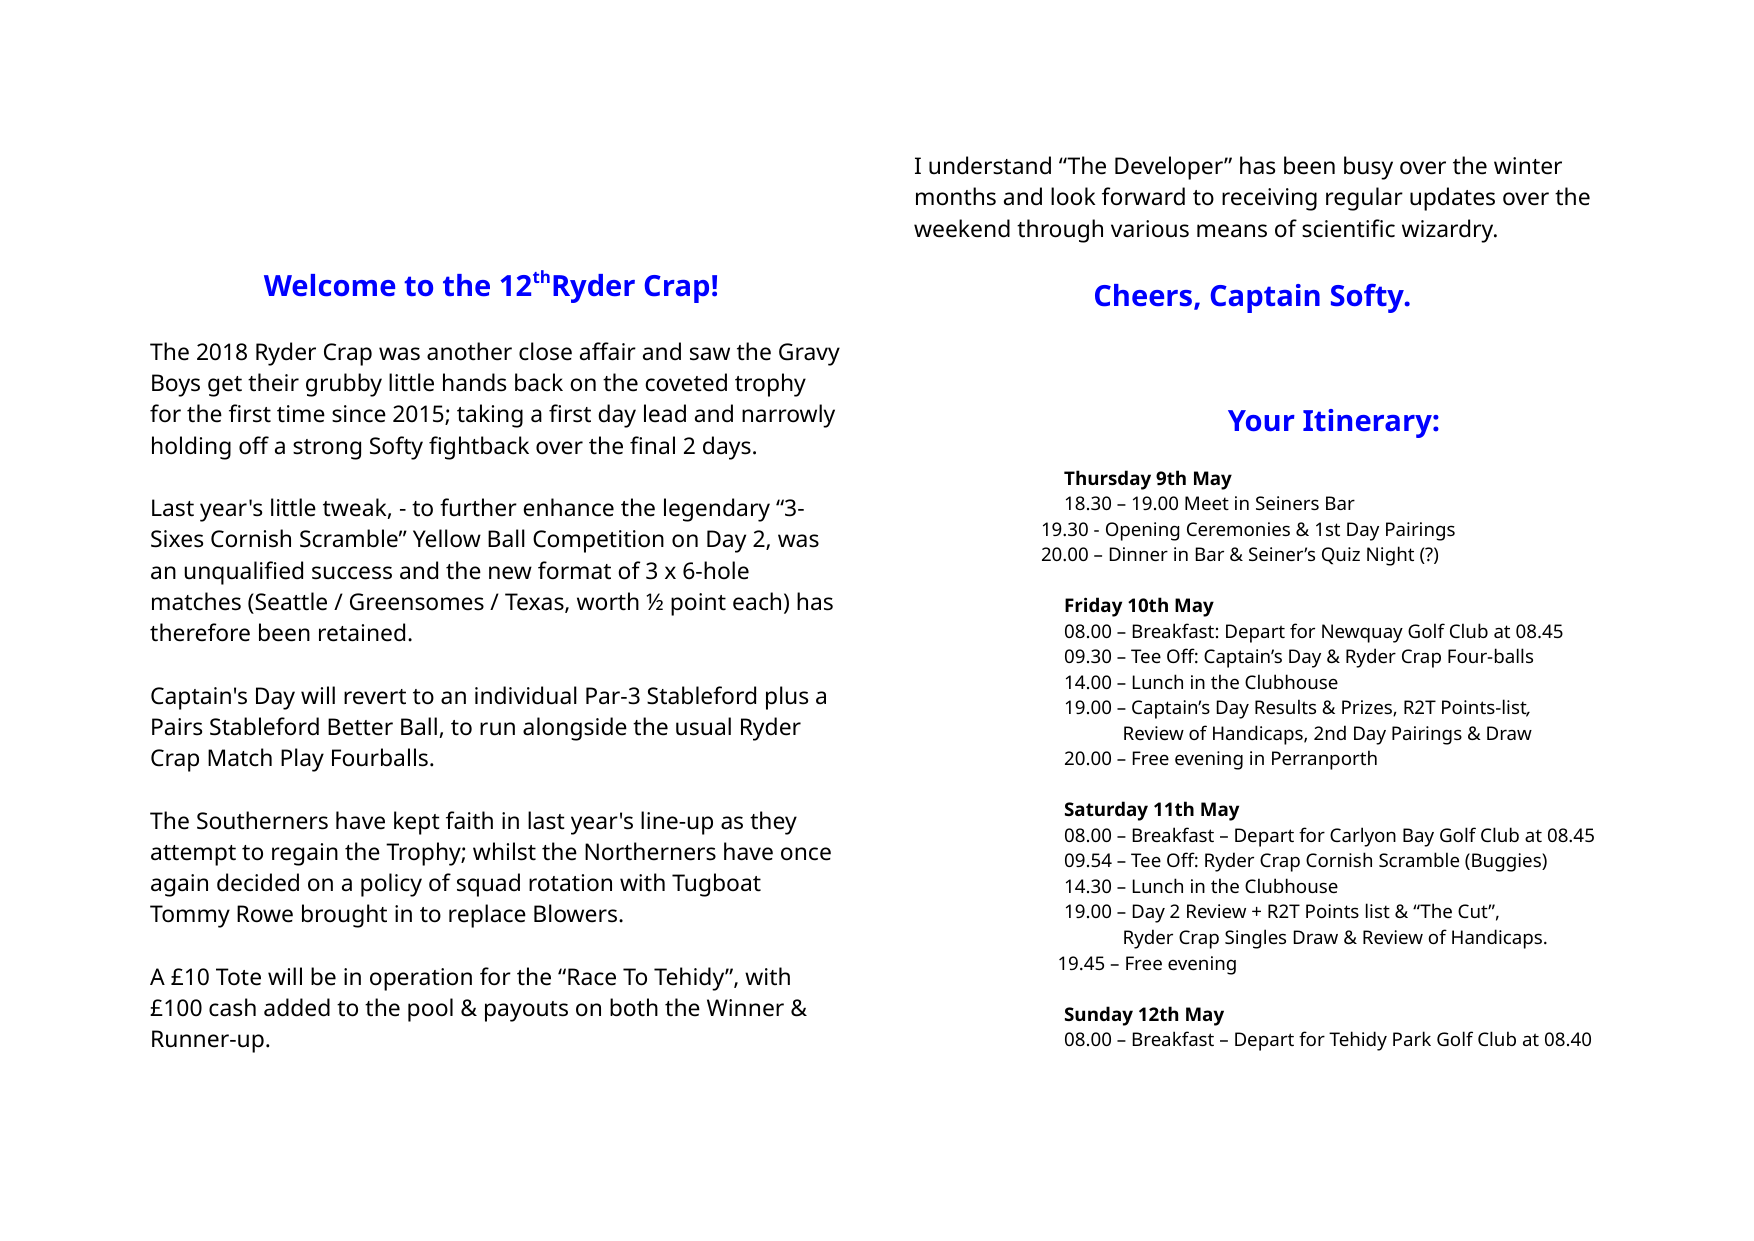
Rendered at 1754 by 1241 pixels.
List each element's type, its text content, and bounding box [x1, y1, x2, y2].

text Captain's Day will revert to an individual Par-3 Stableford plus a Pairs Stableford Better Ball, to run alongside the usual Ryder Crap Match Play Fourballs. [150, 680, 840, 773]
text 20.00 – Dinner in Bar & Seiner’s Quiz Night (?) [914, 542, 1604, 567]
text 08.00 – Breakfast – Depart for Carlyon Bay Golf Club at 08.45 09.54 – Tee Off: Ryder Crap Cornish Scramble (Buggies) 14.30 – Lunch in the Clubhouse 19.00 – Day 2 Review + R2T Points list & “The Cut”, [1064, 822, 1604, 924]
text The Southerners have kept faith in last year's line-up as they attempt to regain the Trophy; whilst the Northerners have once again decided on a policy of squad rotation with Tugboat Tommy Rowe brought in to replace Blowers. [150, 805, 840, 930]
text 18.30 – 19.00 Meet in Seiners Bar [1064, 491, 1604, 516]
list 19.30 - Opening Ceremonies & 1st Day Pairings [914, 516, 1604, 542]
text Your Itinerary: [1064, 400, 1604, 439]
text Review of Handicaps, 2nd Day Pairings & Draw [1064, 720, 1604, 746]
text 09.30 – Tee Off: Captain’s Day & Ryder Crap Four-balls [1064, 644, 1604, 669]
text 20.00 – Free evening in Perranporth [1064, 746, 1604, 771]
text Thursday 9th May [1064, 465, 1604, 491]
text The 2018 Ryder Crap was another close affair and saw the Gravy Boys get their grubby little hands back on the coveted trophy for the first time since 2015; taking a first day lead and narrowly holding off a strong Softy fightback over the final 2 days. [150, 336, 840, 461]
text Sunday 12th May [1064, 1001, 1604, 1026]
text 19.45 – Free evening [989, 950, 1604, 975]
text Welcome to the 12thRyder Crap! [150, 265, 840, 305]
text 14.00 – Lunch in the Clubhouse [1064, 669, 1604, 695]
text A £10 Tote will be in operation for the “Race To Tehidy”, with £100 cash added to the pool & payouts on both the Winner & Runner-up. [150, 961, 840, 1055]
text 08.00 – Breakfast – Depart for Tehidy Park Golf Club at 08.40 [1064, 1026, 1604, 1052]
text I understand “The Developer” has been busy over the winter months and look forward to receiving regular updates over the weekend through various means of scientific wizardry. [914, 150, 1604, 244]
text Ryder Crap Singles Draw & Review of Handicaps. [1064, 924, 1604, 950]
text Saturday 11th May [1064, 797, 1604, 822]
text Cheers, Captain Softy. [914, 275, 1604, 315]
text 08.00 – Breakfast: Depart for Newquay Golf Club at 08.45 [1064, 618, 1604, 644]
text Last year's little tweak, - to further enhance the legendary “3-Sixes Cornish Scramble” Yellow Ball Competition on Day 2, was an unqualified success and the new format of 3 x 6-hole matches (Seattle / Greensomes / Texas, worth ½ point each) has therefore been retained. [150, 492, 840, 648]
text 19.00 – Captain’s Day Results & Prizes, R2T Points-list, [1064, 695, 1604, 720]
text Friday 10th May [1064, 593, 1604, 618]
